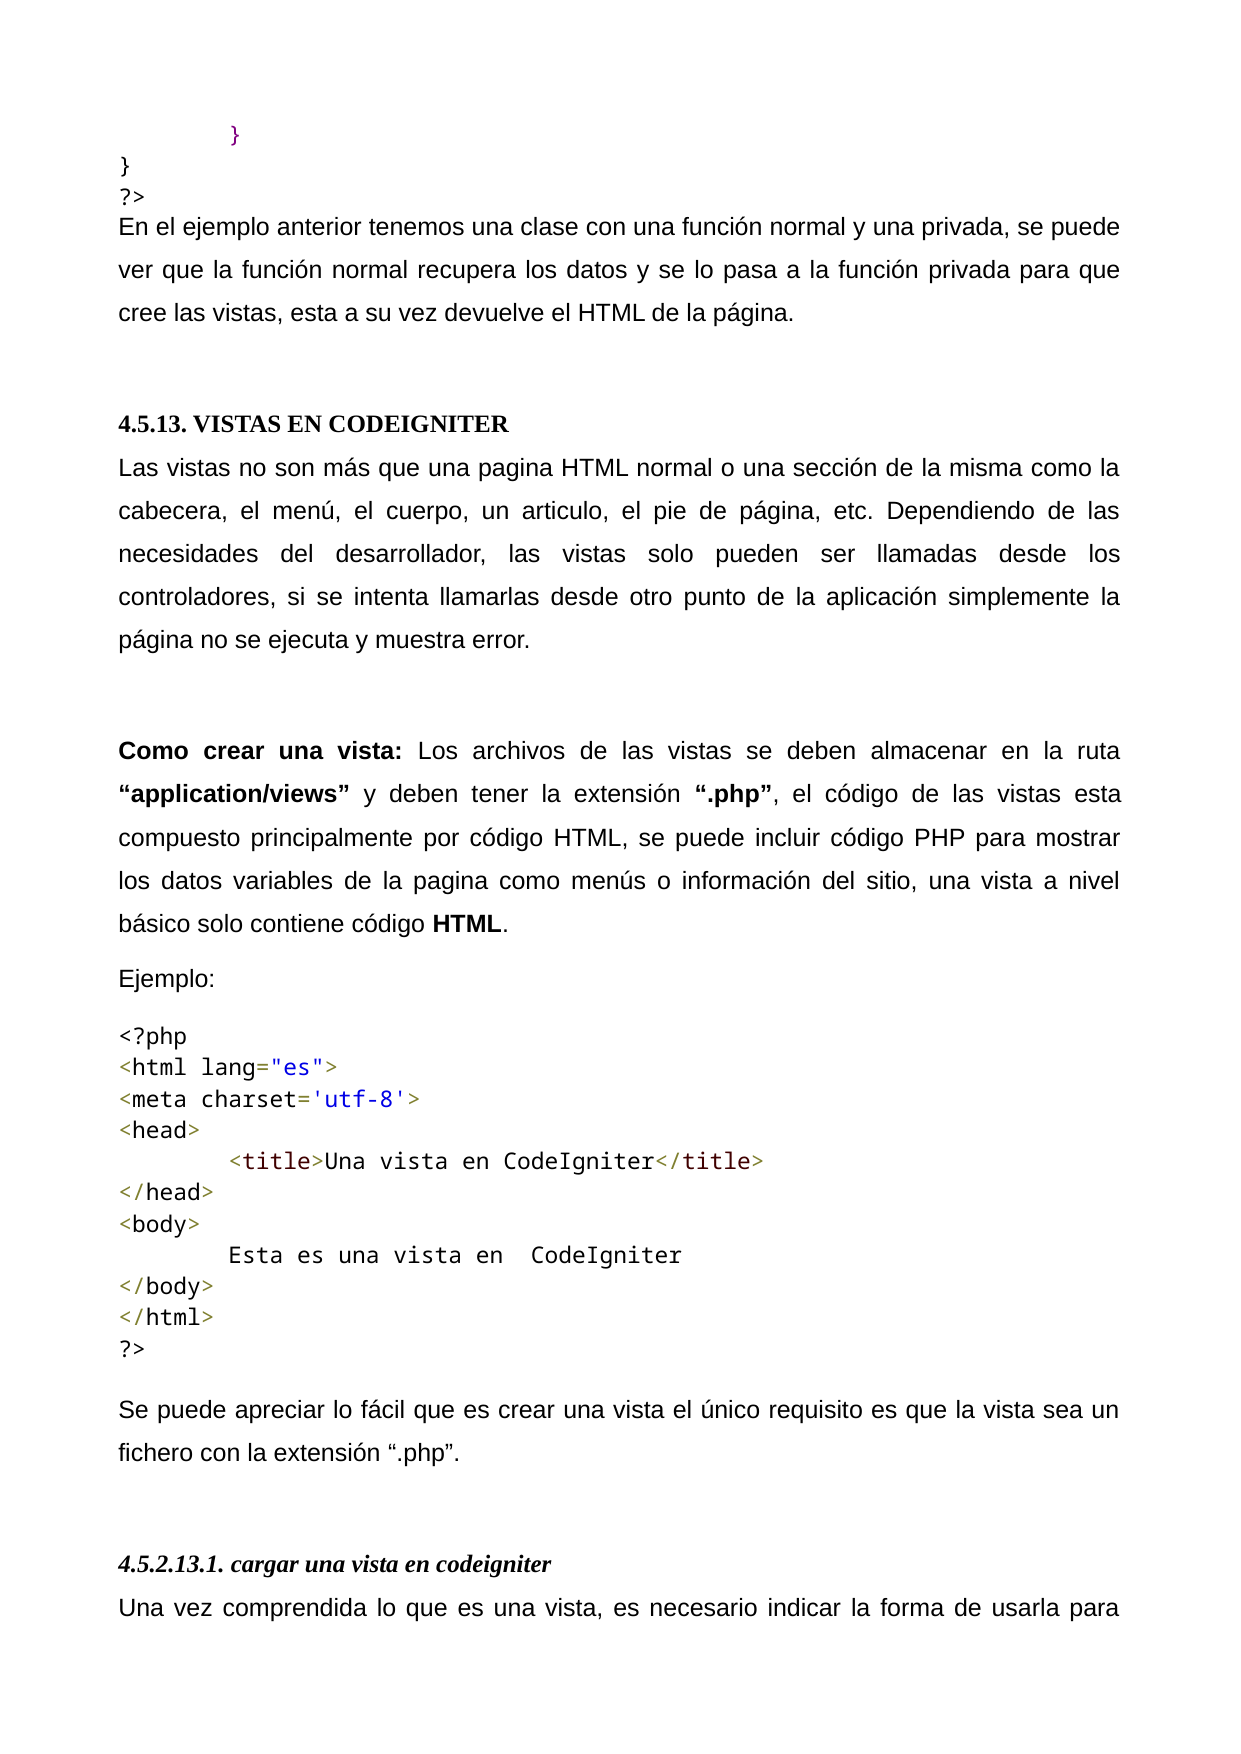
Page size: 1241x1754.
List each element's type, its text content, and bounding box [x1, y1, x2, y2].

text Ejemplo: [118, 964, 1122, 993]
text Como crear una vista: Los archivos de las vistas se deben almacenar en la ruta “application/views” y deben tener la extensión “.php”, el código de las vistas esta compuesto principalmente por código HTML, se puede incluir código PHP para mostrar los datos variables de la pagina como menús o información del sitio, una vista a nivel básico solo contiene código HTML. [118, 736, 1122, 937]
text <body> [118, 1207, 1122, 1239]
text <title>Una vista en CodeIgniter</title> [118, 1145, 1122, 1176]
text 4.5.13. VISTAS EN CODEIGNITER [118, 409, 1122, 438]
text Una vez comprendida lo que es una vista, es necesario indicar la forma de usarla para [118, 1592, 1122, 1621]
text 4.5.2.13.1. CARGAR UNA VISTA EN CODEIGNITER [118, 1549, 1122, 1578]
text <meta charset='utf-8'> [118, 1082, 1122, 1114]
text <?php [118, 1020, 1122, 1051]
text </body> [118, 1270, 1122, 1301]
text } [118, 149, 1122, 181]
text ?> [118, 1332, 1122, 1364]
text En el ejemplo anterior tenemos una clase con una función normal y una privada, se puede ver que la función normal recupera los datos y se lo pasa a la función privada para que cree las vistas, esta a su vez devuelve el HTML de la página. [118, 212, 1122, 327]
text <html lang="es"> [118, 1051, 1122, 1082]
text <head> [118, 1114, 1122, 1145]
text } [118, 118, 1122, 149]
text Esta es una vista en CodeIgniter [118, 1239, 1122, 1270]
text Se puede apreciar lo fácil que es crear una vista el único requisito es que la vista sea un fichero con la extensión “.php”. [118, 1395, 1122, 1467]
text </head> [118, 1176, 1122, 1207]
text </html> [118, 1301, 1122, 1332]
text Las vistas no son más que una pagina HTML normal o una sección de la misma como la cabecera, el menú, el cuerpo, un articulo, el pie de página, etc. Dependiendo de las necesidades del desarrollador, las vistas solo pueden ser llamadas desde los controladores, si se intenta llamarlas desde otro punto de la aplicación simplemente la página no se ejecuta y muestra error. [118, 452, 1122, 654]
text ?> [118, 181, 1122, 212]
